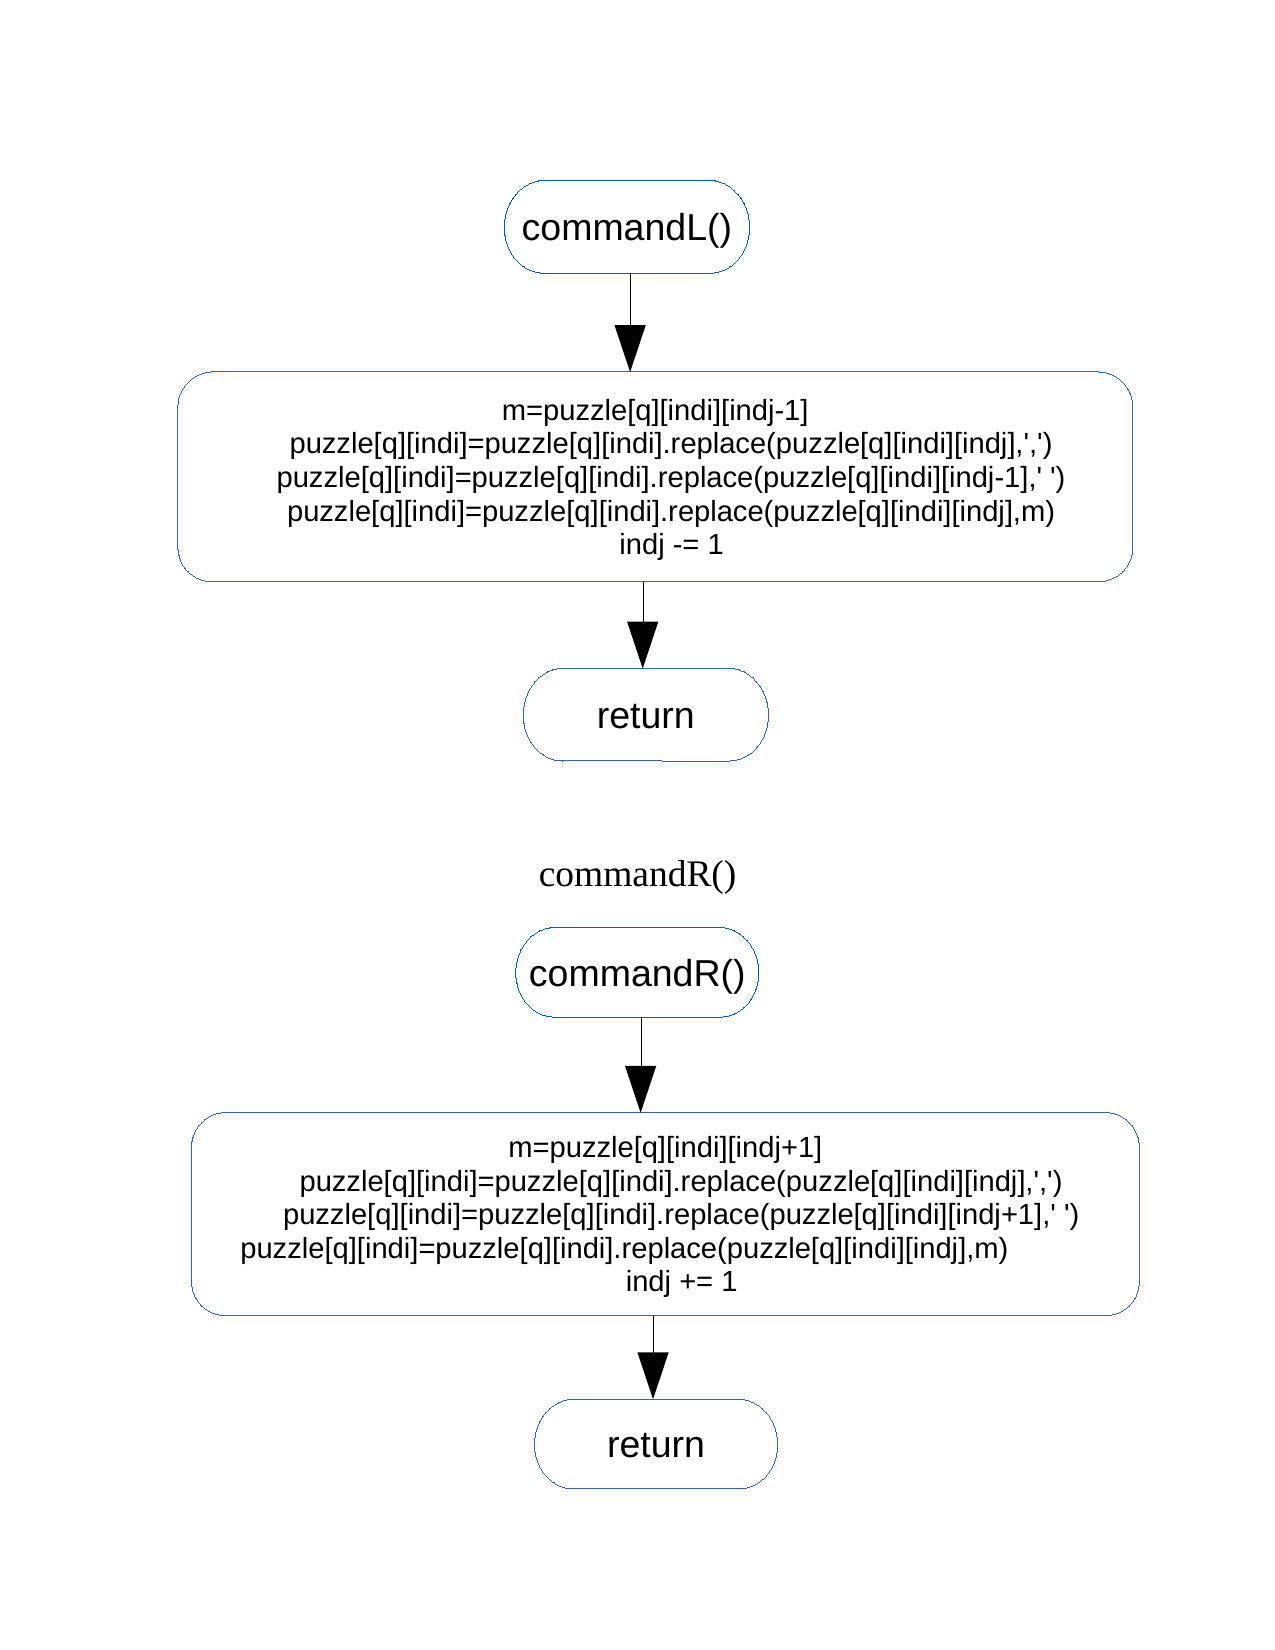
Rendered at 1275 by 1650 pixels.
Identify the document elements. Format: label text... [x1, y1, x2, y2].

text commandR() [118, 851, 1157, 894]
